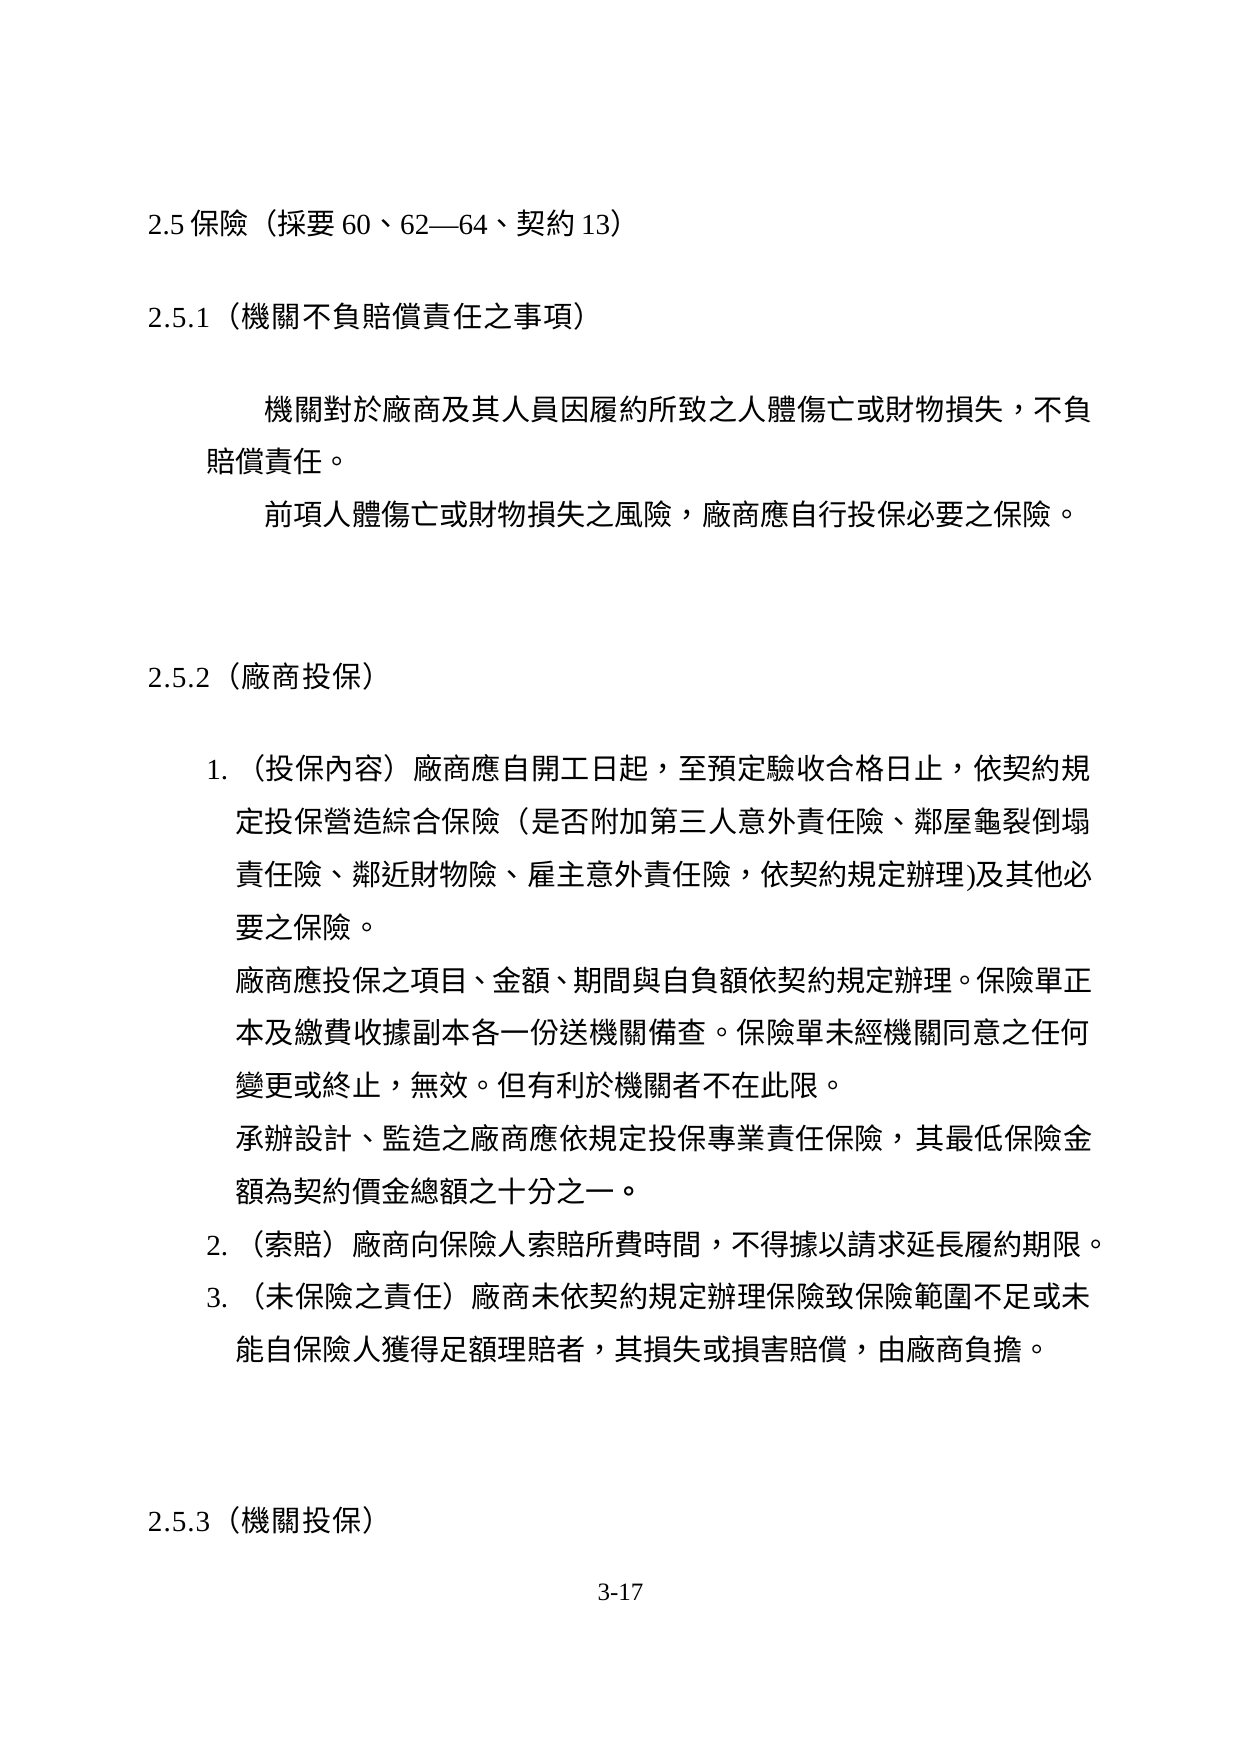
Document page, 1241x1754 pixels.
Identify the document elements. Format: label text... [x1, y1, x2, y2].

subtitle 2.5.2（廠商投保） [148, 653, 1092, 696]
subtitle 2.5.3（機關投保） [148, 1497, 1092, 1540]
subtitle 2.5.1（機關不負賠償責任之事項） [148, 293, 1092, 336]
text 3. （未保險之責任）廠商未依契約規定辦理保險致保險範圍不足或未能自保險人獲得足額理賠者，其損失或損害賠償，由廠商負擔。 [206, 1274, 1092, 1369]
text 1. （投保內容）廠商應自開工日起，至預定驗收合格日止，依契約規定投保營造綜合保險（是否附加第三人意外責任險、鄰屋龜裂倒塌責任險、鄰近財物險、雇主意外責任險，依契約規定辦理)及其他必要之保險。 [206, 746, 1092, 947]
subtitle 2.5保險（採要60、62—64、契約13） [148, 201, 1092, 243]
text 廠商應投保之項目、金額、期間與自負額依契約規定辦理。保險單正本及繳費收據副本各一份送機關備查。保險單未經機關同意之任何變更或終止，無效。但有利於機關者不在此限。 [235, 957, 1092, 1105]
text 承辦設計、監造之廠商應依規定投保專業責任保險，其最低保險金額為契約價金總額之十分之一。 [235, 1116, 1092, 1211]
text 機關對於廠商及其人員因履約所致之人體傷亡或財物損失，不負賠償責任。 [206, 386, 1092, 481]
text 2. （索賠）廠商向保險人索賠所費時間，不得據以請求延長履約期限。 [206, 1221, 1092, 1263]
text 前項人體傷亡或財物損失之風險，廠商應自行投保必要之保險。 [206, 492, 1092, 534]
